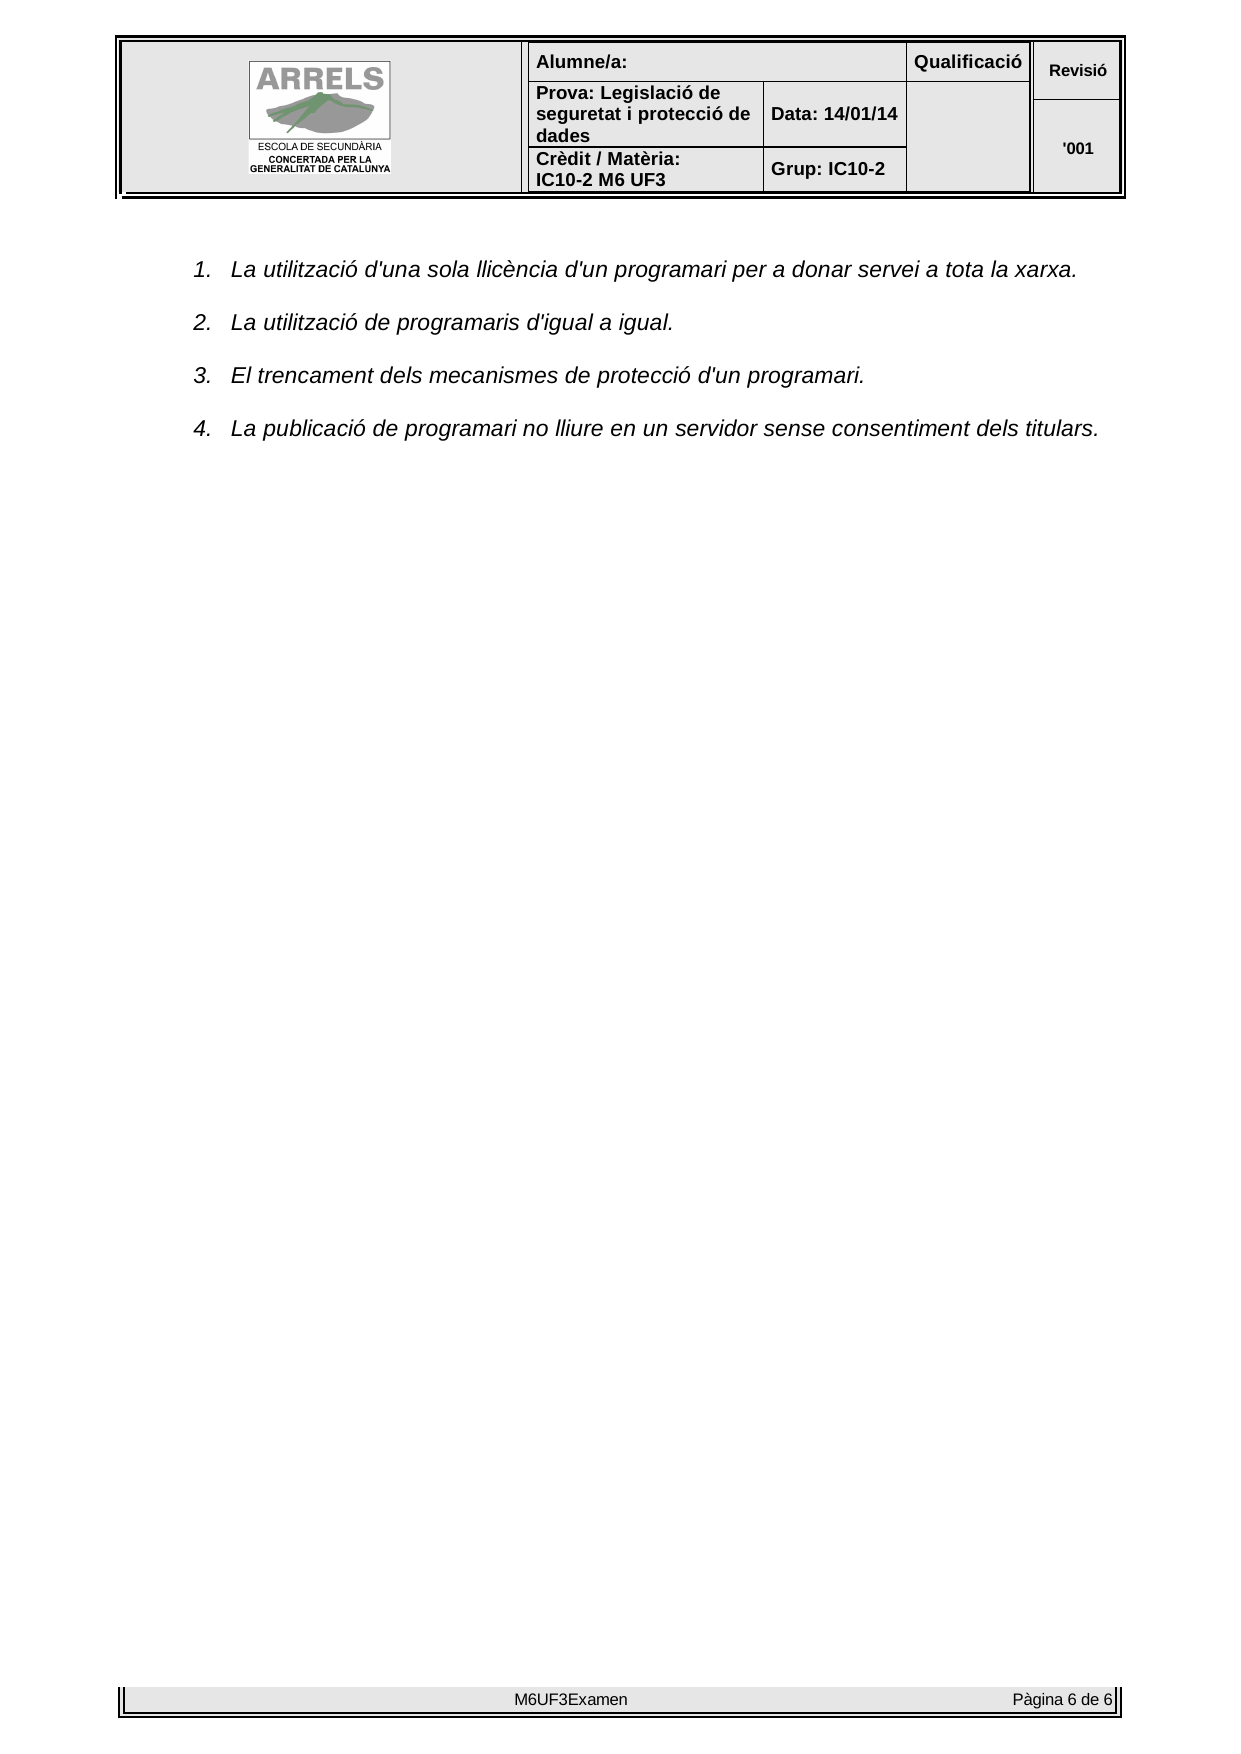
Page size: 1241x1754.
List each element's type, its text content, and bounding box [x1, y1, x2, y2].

list La utilització de programaris d'igual a igual. [193, 308, 1122, 335]
list El trencament dels mecanismes de protecció d'un programari. [193, 361, 1122, 388]
picture [248, 60, 391, 174]
list La publicació de programari no lliure en un servidor sense consentiment dels titulars. [193, 414, 1122, 442]
list La utilització d'una sola llicència d'un programari per a donar servei a tota la xarxa. [193, 255, 1122, 282]
